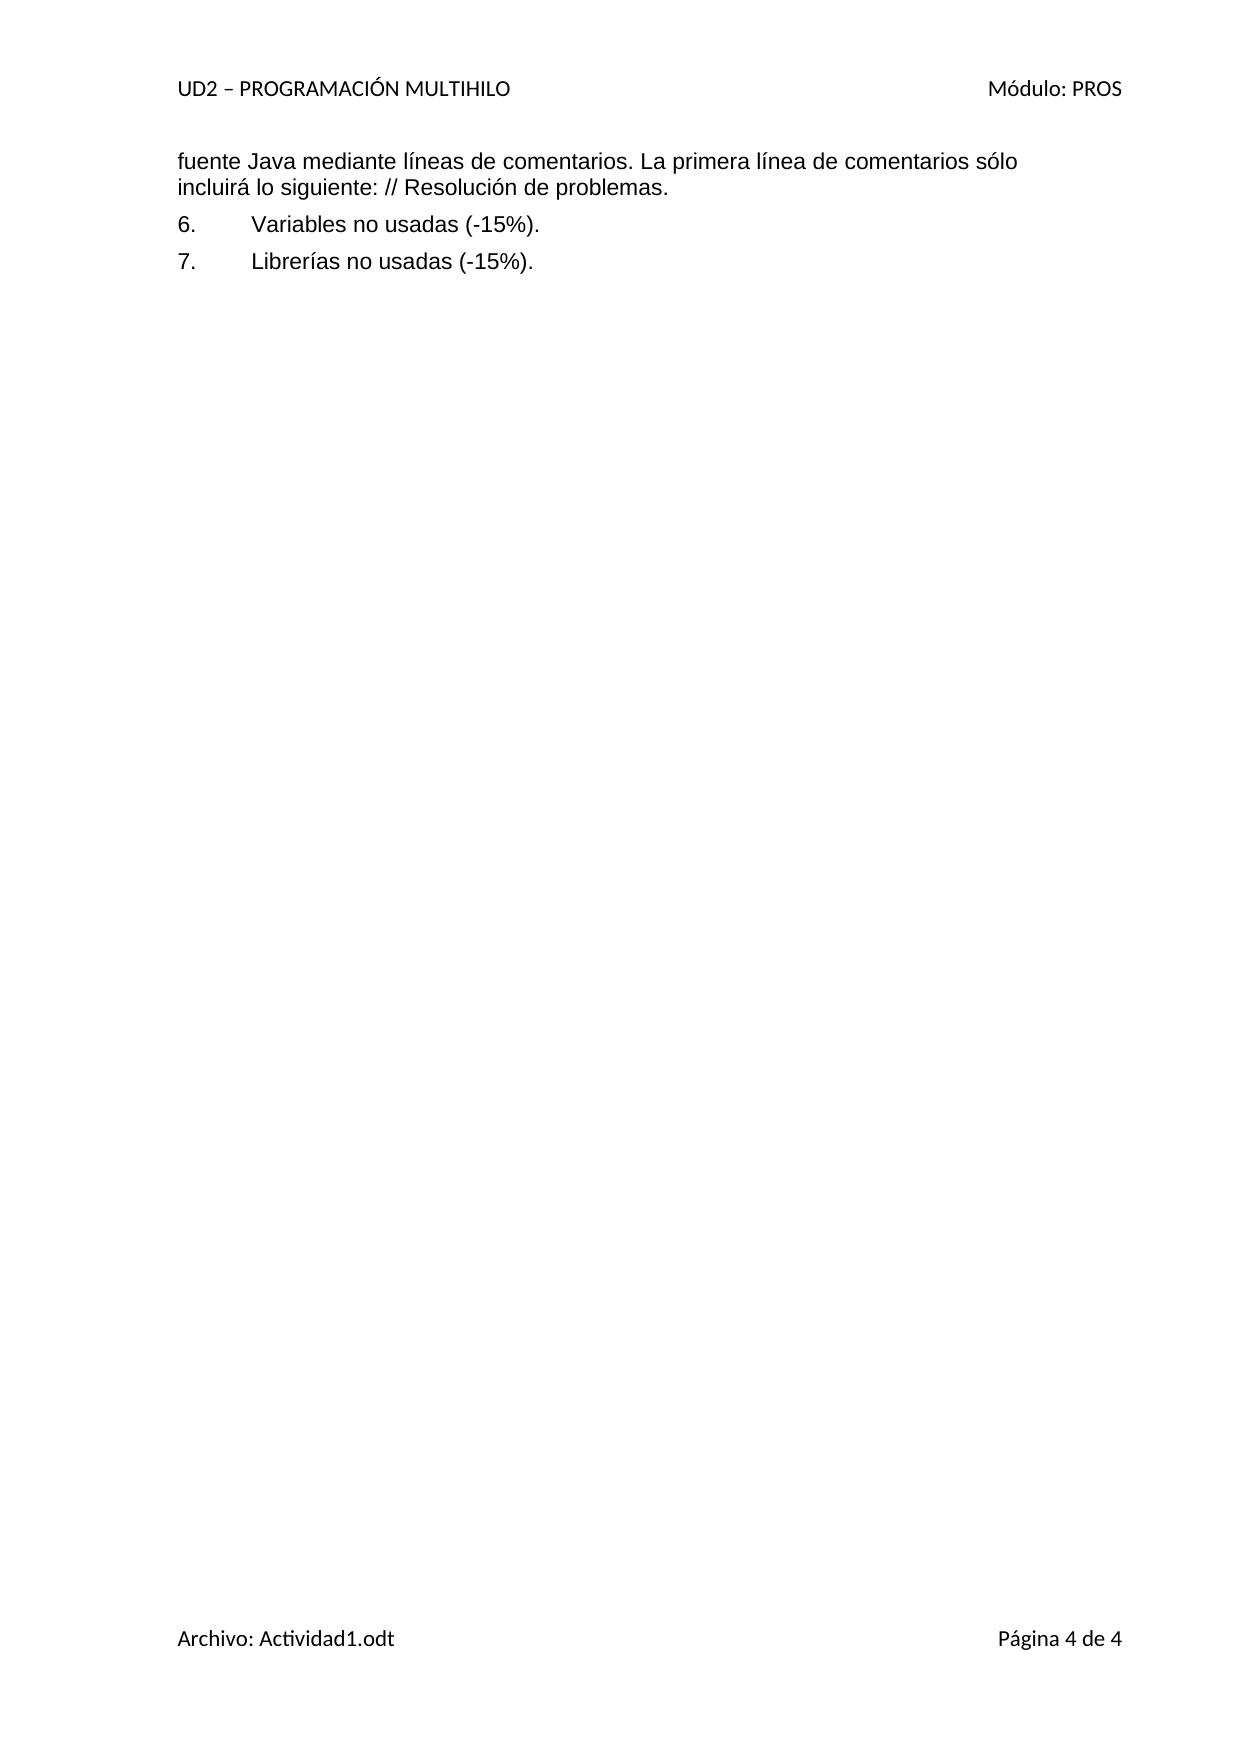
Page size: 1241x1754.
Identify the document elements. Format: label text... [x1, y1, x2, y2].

list Variables no usadas (-15%). [177, 211, 1019, 237]
list Librerías no usadas (-15%). [177, 248, 1019, 274]
list fuente Java mediante líneas de comentarios. La primera línea de comentarios sólo incluirá lo siguiente: // Resolución de problemas. [177, 148, 1019, 200]
